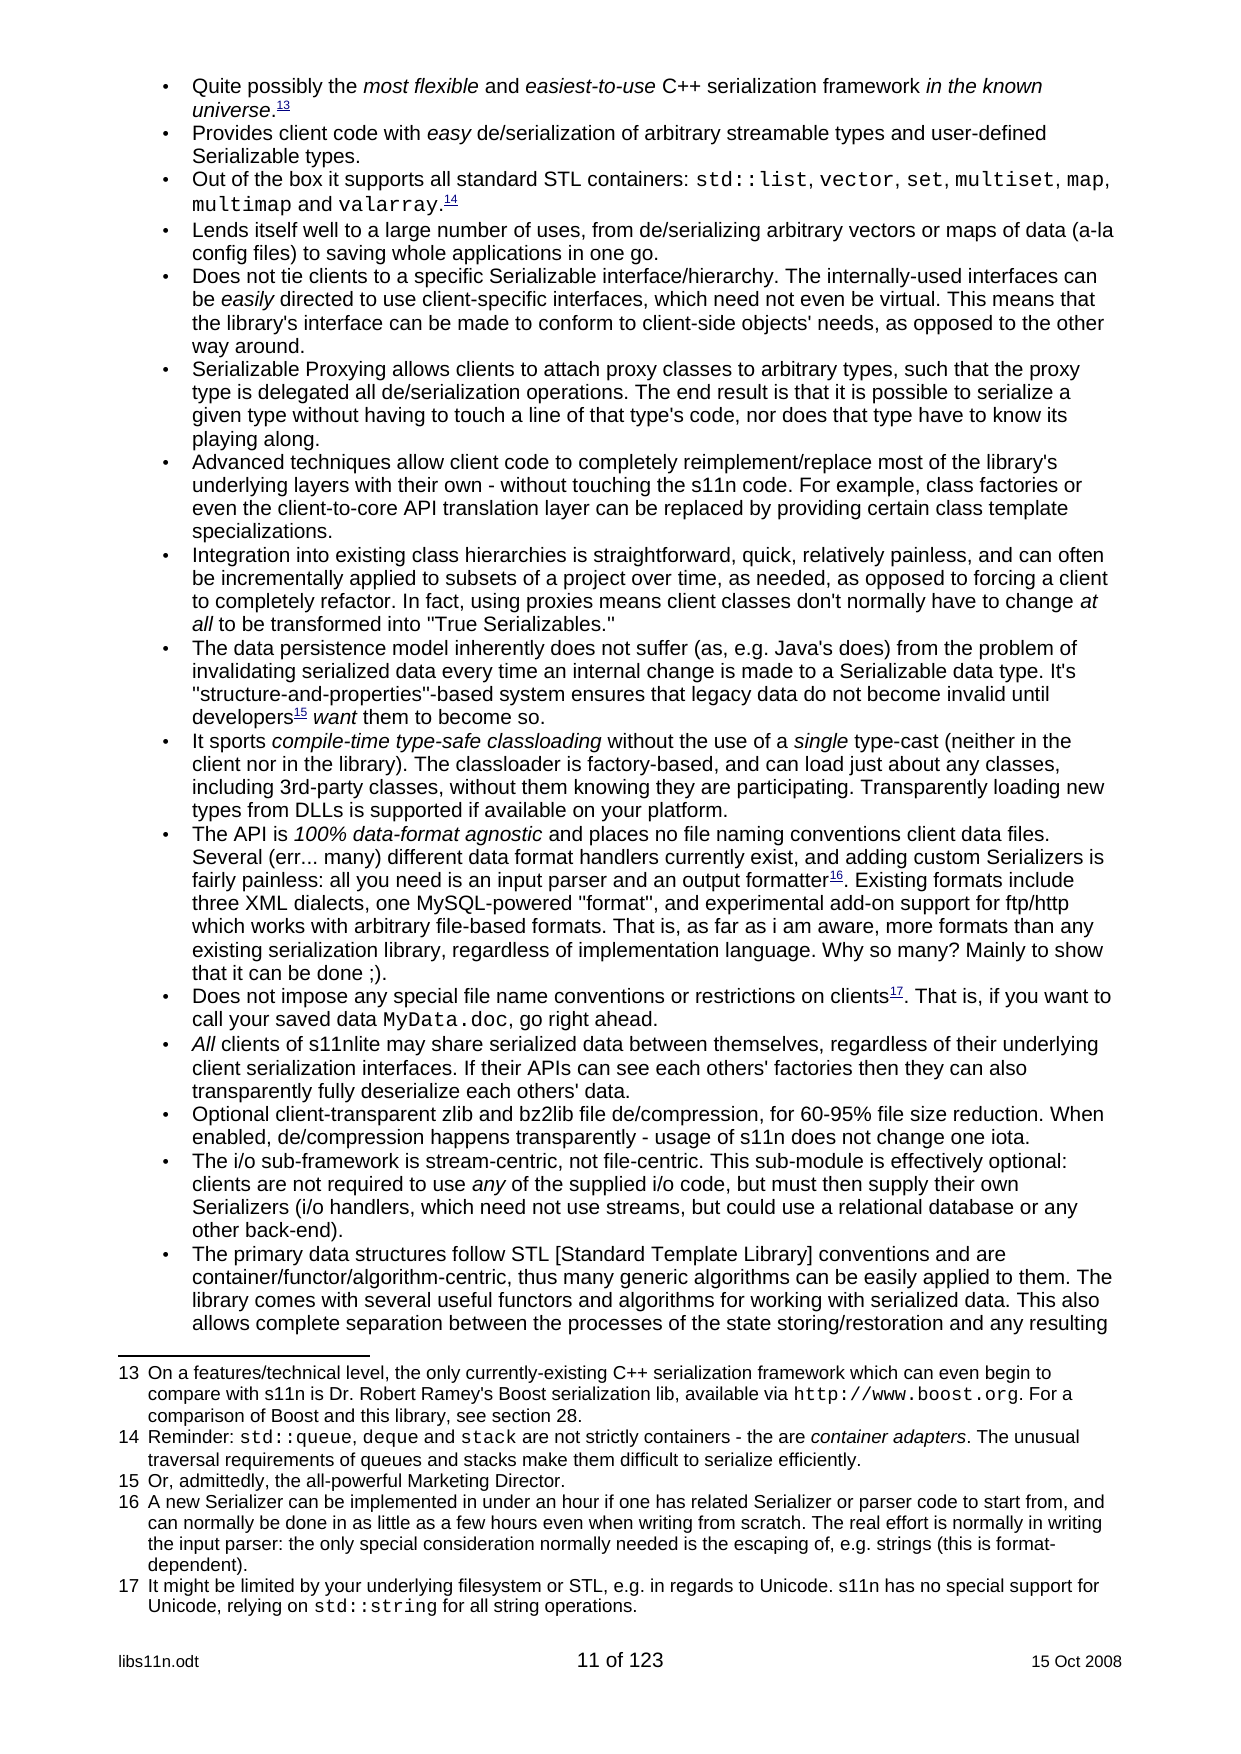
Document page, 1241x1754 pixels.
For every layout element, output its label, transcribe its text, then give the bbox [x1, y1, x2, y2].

list The primary data structures follow STL [Standard Template Library] conventions and are container/functor/algorithm-centric, thus many generic algorithms can be easily applied to them. The library comes with several useful functors and algorithms for working with serialized data. This also allows complete separation between the processes of the state storing/restoration and any resulting [162, 1242, 1122, 1335]
list It might be limited by your underlying filesystem or STL, e.g. in regards to Unicode. s11n has no special support for Unicode, relying on std::string for all string operations. [118, 1575, 1122, 1618]
list All clients of s11nlite may share serialized data between themselves, regardless of their underlying client serialization interfaces. If their APIs can see each others' factories then they can also transparently fully deserialize each others' data. [162, 1033, 1122, 1103]
list Out of the box it supports all standard STL containers: std::list, vector, set, multiset, map, multimap and valarray. [162, 168, 1122, 218]
list Does not impose any special file name conventions or restrictions on clients. That is, if you want to call your saved data MyData.doc, go right ahead. [162, 985, 1122, 1033]
list The i/o sub-framework is stream-centric, not file-centric. This sub-module is effectively optional: clients are not required to use any of the supplied i/o code, but must then supply their own Serializers (i/o handlers, which need not use streams, but could use a relational database or any other back-end). [162, 1149, 1122, 1242]
list A new Serializer can be implemented in under an hour if one has related Serializer or parser code to start from, and can normally be done in as little as a few hours even when writing from scratch. The real effort is normally in writing the input parser: the only special consideration normally needed is the escaping of, e.g. strings (this is format-dependent). [118, 1491, 1122, 1575]
list The data persistence model inherently does not suffer (as, e.g. Java's does) from the problem of invalidating serialized data every time an internal change is made to a Serializable data type. It's ''structure-and-properties''-based system ensures that legacy data do not become invalid until developers want them to become so. [162, 636, 1122, 729]
list Does not tie clients to a specific Serializable interface/hierarchy. The internally-used interfaces can be easily directed to use client-specific interfaces, which need not even be virtual. This means that the library's interface can be made to conform to client-side objects' needs, as opposed to the other way around. [162, 264, 1122, 357]
list The API is 100% data-format agnostic and places no file naming conventions client data files. Several (err... many) different data format handlers currently exist, and adding custom Serializers is fairly painless: all you need is an input parser and an output formatter. Existing formats include three XML dialects, one MySQL-powered ''format'', and experimental add-on support for ftp/http which works with arbitrary file-based formats. That is, as far as i am aware, more formats than any existing serialization library, regardless of implementation language. Why so many? Mainly to show that it can be done ;). [162, 822, 1122, 985]
list Lends itself well to a large number of uses, from de/serializing arbitrary vectors or maps of data (a-la config files) to saving whole applications in one go. [162, 218, 1122, 264]
list Optional client-transparent zlib and bz2lib file de/compression, for 60-95% file size reduction. When enabled, de/compression happens transparently - usage of s11n does not change one iota. [162, 1103, 1122, 1149]
list Reminder: std::queue, deque and stack are not strictly containers - the are container adapters. The unusual traversal requirements of queues and stacks make them difficult to serialize efficiently. [118, 1427, 1122, 1470]
list Integration into existing class hierarchies is straightforward, quick, relatively painless, and can often be incrementally applied to subsets of a project over time, as needed, as opposed to forcing a client to completely refactor. In fact, using proxies means client classes don't normally have to change at all to be transformed into ''True Serializables.'' [162, 543, 1122, 636]
list Advanced techniques allow client code to completely reimplement/replace most of the library's underlying layers with their own - without touching the s11n code. For example, class factories or even the client-to-core API translation layer can be replaced by providing certain class template specializations. [162, 450, 1122, 543]
list Serializable Proxying allows clients to attach proxy classes to arbitrary types, such that the proxy type is delegated all de/serialization operations. The end result is that it is possible to serialize a given type without having to touch a line of that type's code, nor does that type have to know its playing along. [162, 357, 1122, 450]
list Provides client code with easy de/serialization of arbitrary streamable types and user-defined Serializable types. [162, 121, 1122, 168]
list It sports compile-time type-safe classloading without the use of a single type-cast (neither in the client nor in the library). The classloader is factory-based, and can load just about any classes, including 3rd-party classes, without them knowing they are participating. Transparently loading new types from DLLs is supported if available on your platform. [162, 729, 1122, 822]
list Or, admittedly, the all-powerful Marketing Director. [118, 1470, 1122, 1491]
list On a features/technical level, the only currently-existing C++ serialization framework which can even begin to compare with s11n is Dr. Robert Ramey's Boost serialization lib, available via http://www.boost.org. For a comparison of Boost and this library, see section 28. [118, 1362, 1122, 1427]
list Quite possibly the most flexible and easiest-to-use C++ serialization framework in the known universe. [162, 75, 1122, 121]
